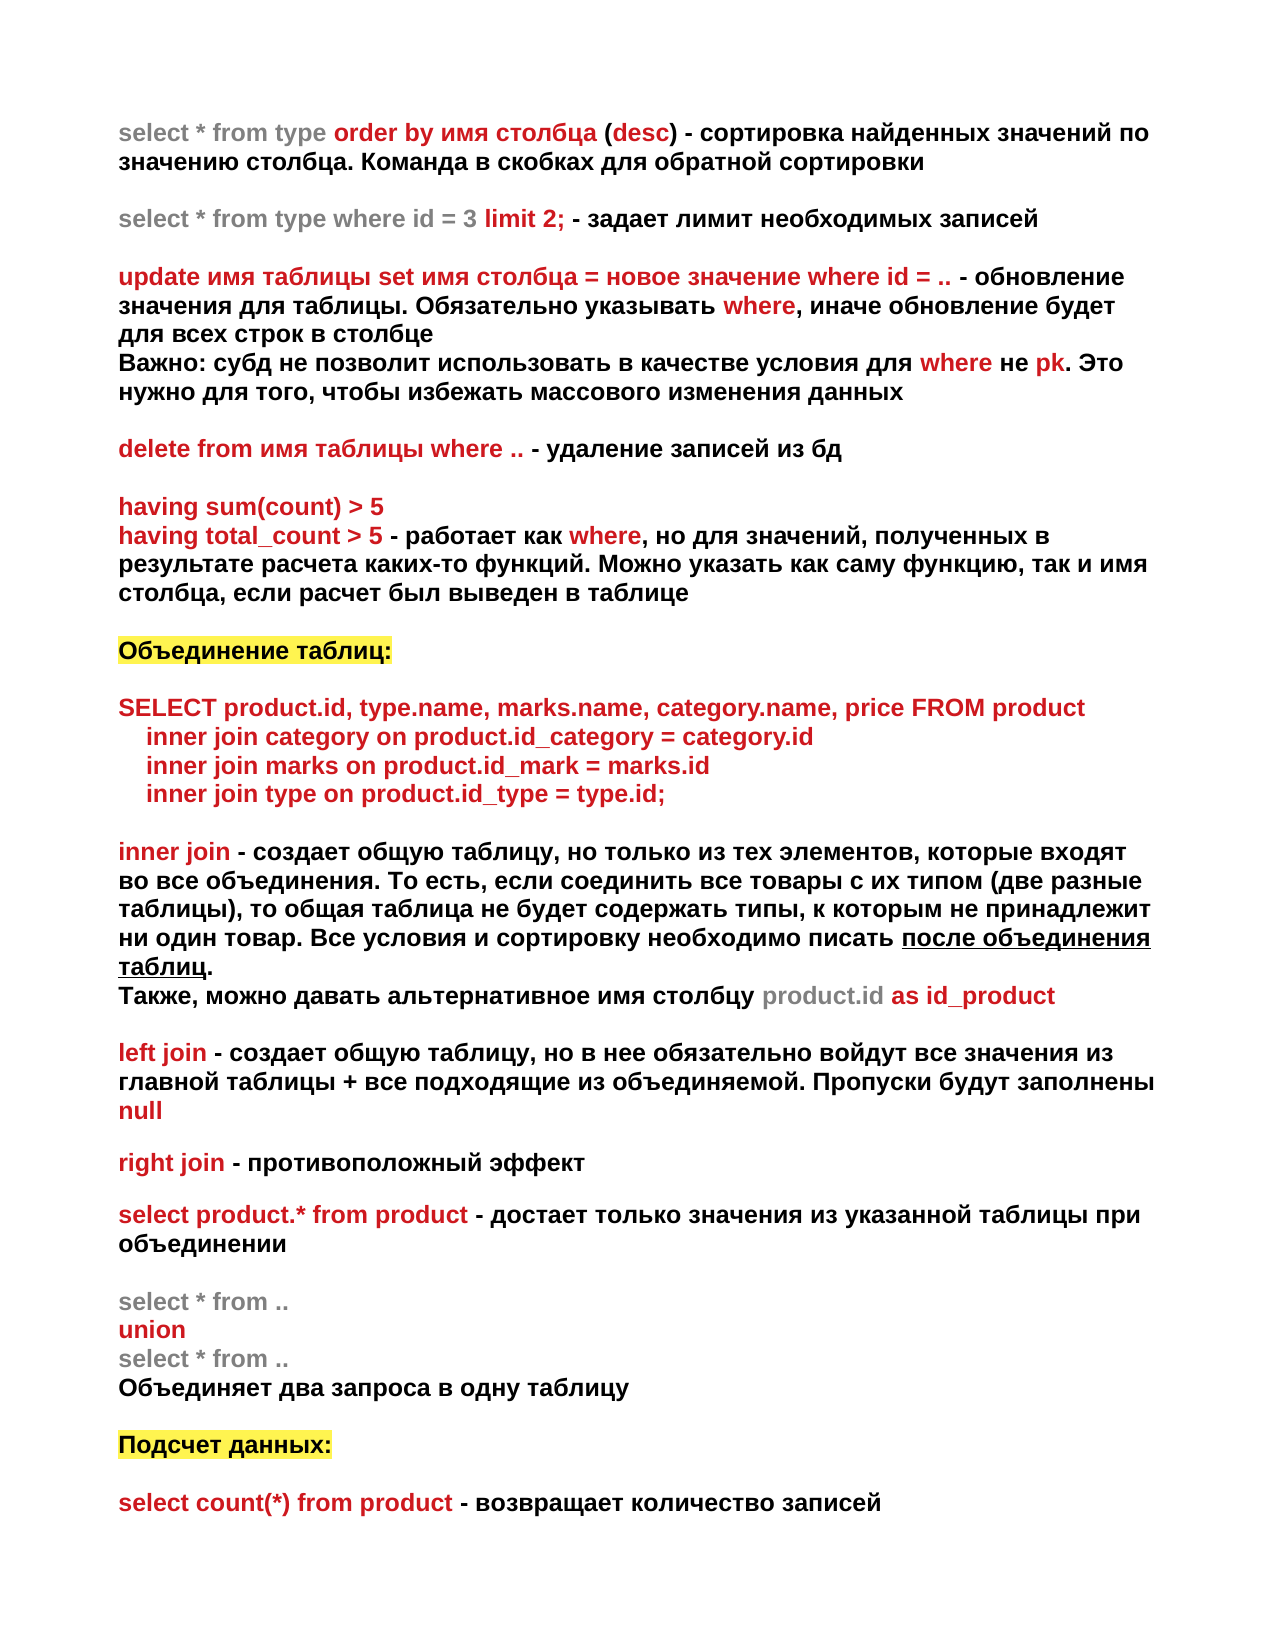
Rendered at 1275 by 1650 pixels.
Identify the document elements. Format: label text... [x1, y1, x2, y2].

text Также, можно давать альтернативное имя столбцу product.id as id_product [118, 981, 1157, 1009]
text right join - противоположный эффект [118, 1148, 1157, 1177]
text update имя таблицы set имя столбца = новое значение where id = .. - обновление значения для таблицы. Обязательно указывать where, иначе обновление будет для всех строк в столбце [118, 262, 1157, 348]
text Объединение таблиц: [118, 636, 1157, 664]
text inner join - создает общую таблицу, но только из тех элементов, которые входят во все объединения. То есть, если соединить все товары с их типом (две разные таблицы), то общая таблица не будет содержать типы, к которым не принадлежит ни один товар. Все условия и сортировку необходимо писать после объединения таблиц. [118, 837, 1157, 981]
text select * from type where id = 3 limit 2; - задает лимит необходимых записей [118, 204, 1157, 233]
text select * from type order by имя столбца (desc) - сортировка найденных значений по значению столбца. Команда в скобках для обратной сортировки [118, 118, 1157, 176]
text having total_count > 5 - работает как where, но для значений, полученных в результате расчета каких-то функций. Можно указать как саму функцию, так и имя столбца, если расчет был выведен в таблице [118, 521, 1157, 607]
text select product.* from product - достает только значения из указанной таблицы при объединении [118, 1200, 1157, 1258]
text Подсчет данных: [118, 1430, 1157, 1459]
text union [118, 1315, 1157, 1344]
text delete from имя таблицы where .. - удаление записей из бд [118, 434, 1157, 463]
text SELECT product.id, type.name, marks.name, category.name, price FROM product inner join category on product.id_category = category.id inner join marks on product.id_mark = marks.id inner join type on product.id_type = type.id; [118, 693, 1157, 808]
text select * from .. [118, 1344, 1157, 1373]
text having sum(count) > 5 [118, 492, 1157, 521]
text left join - создает общую таблицу, но в нее обязательно войдут все значения из главной таблицы + все подходящие из объединяемой. Пропуски будут заполнены null [118, 1038, 1157, 1124]
text select count(*) from product - возвращает количество записей [118, 1488, 1157, 1517]
text select * from .. [118, 1287, 1157, 1315]
text Важно: субд не позволит использовать в качестве условия для where не pk. Это нужно для того, чтобы избежать массового изменения данных [118, 348, 1157, 406]
text Объединяет два запроса в одну таблицу [118, 1373, 1157, 1402]
